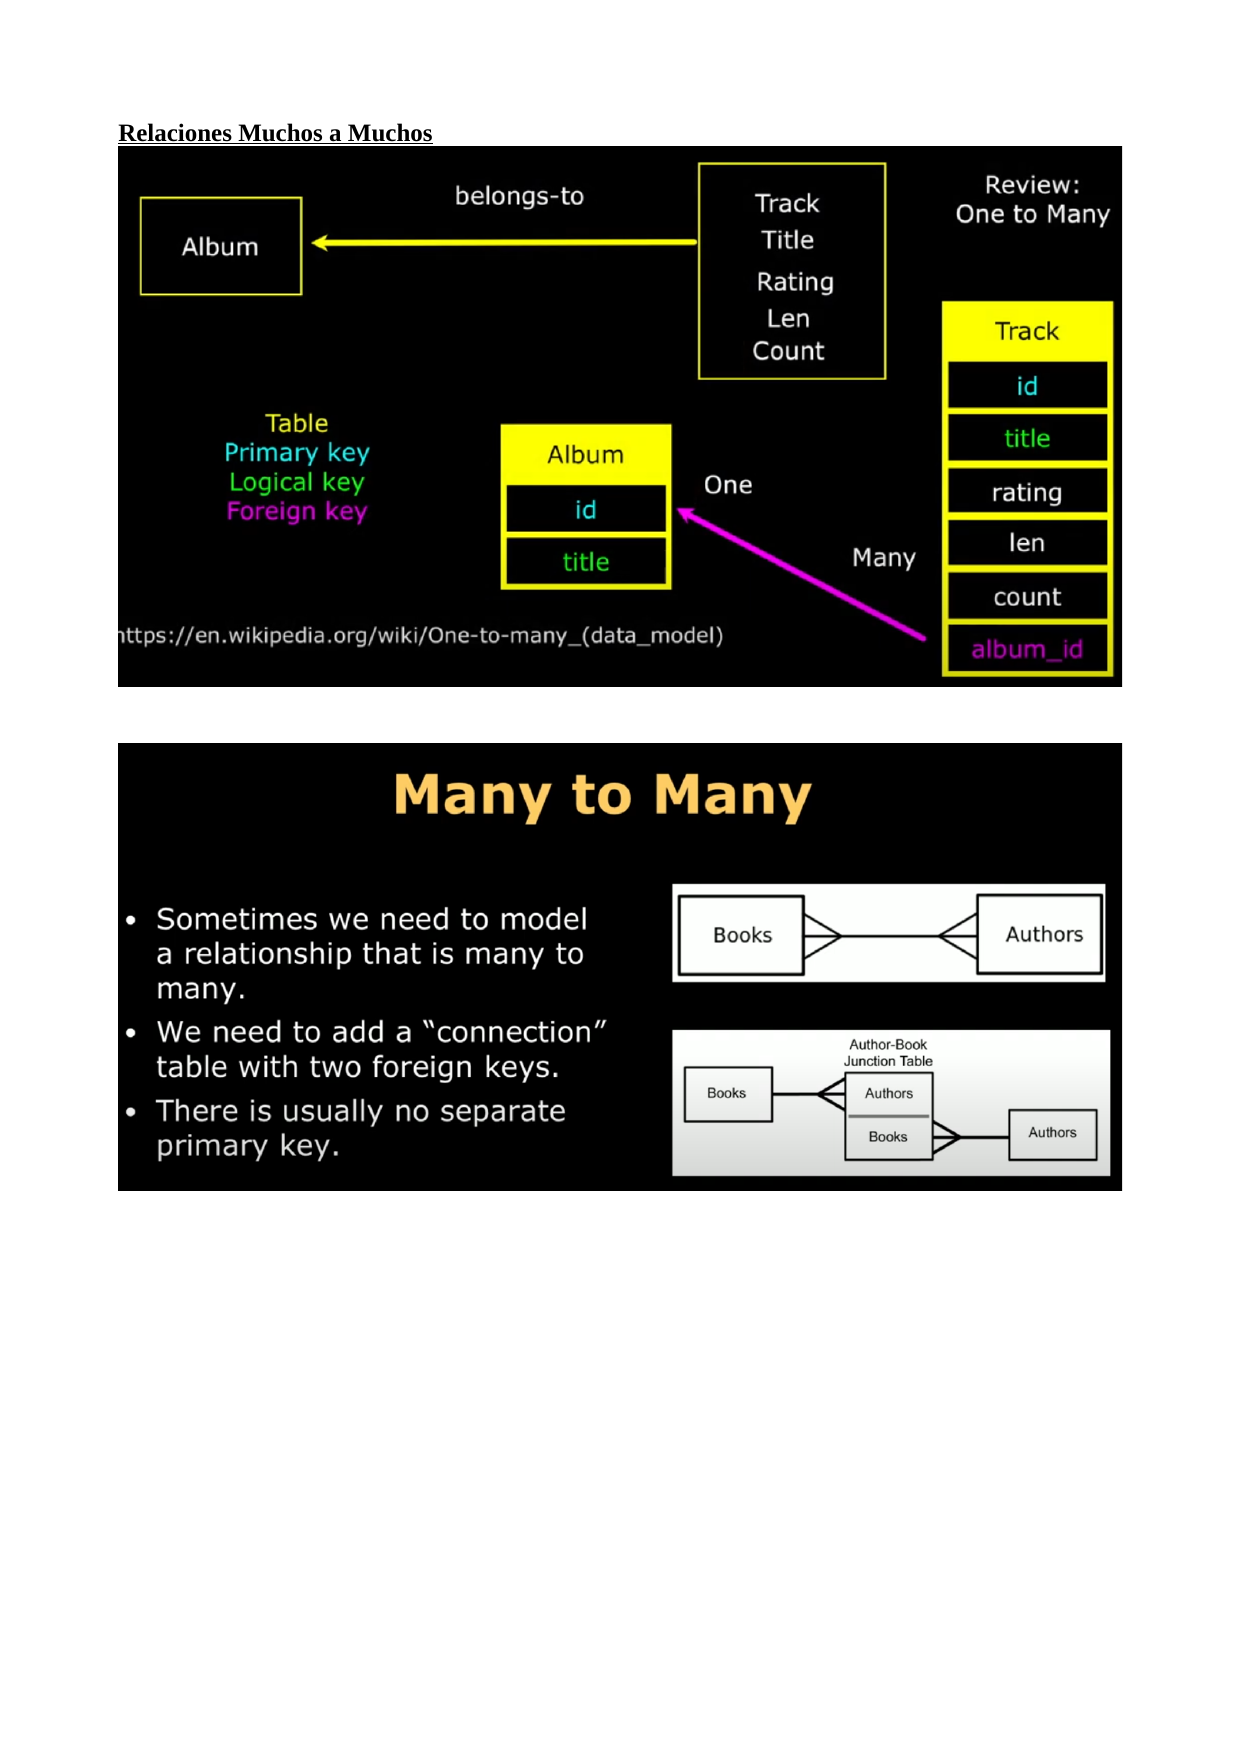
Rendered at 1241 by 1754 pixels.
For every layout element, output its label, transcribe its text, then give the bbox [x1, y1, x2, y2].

text Relaciones Muchos a Muchos [118, 118, 1122, 146]
picture [118, 146, 1123, 687]
picture [118, 743, 1123, 1191]
